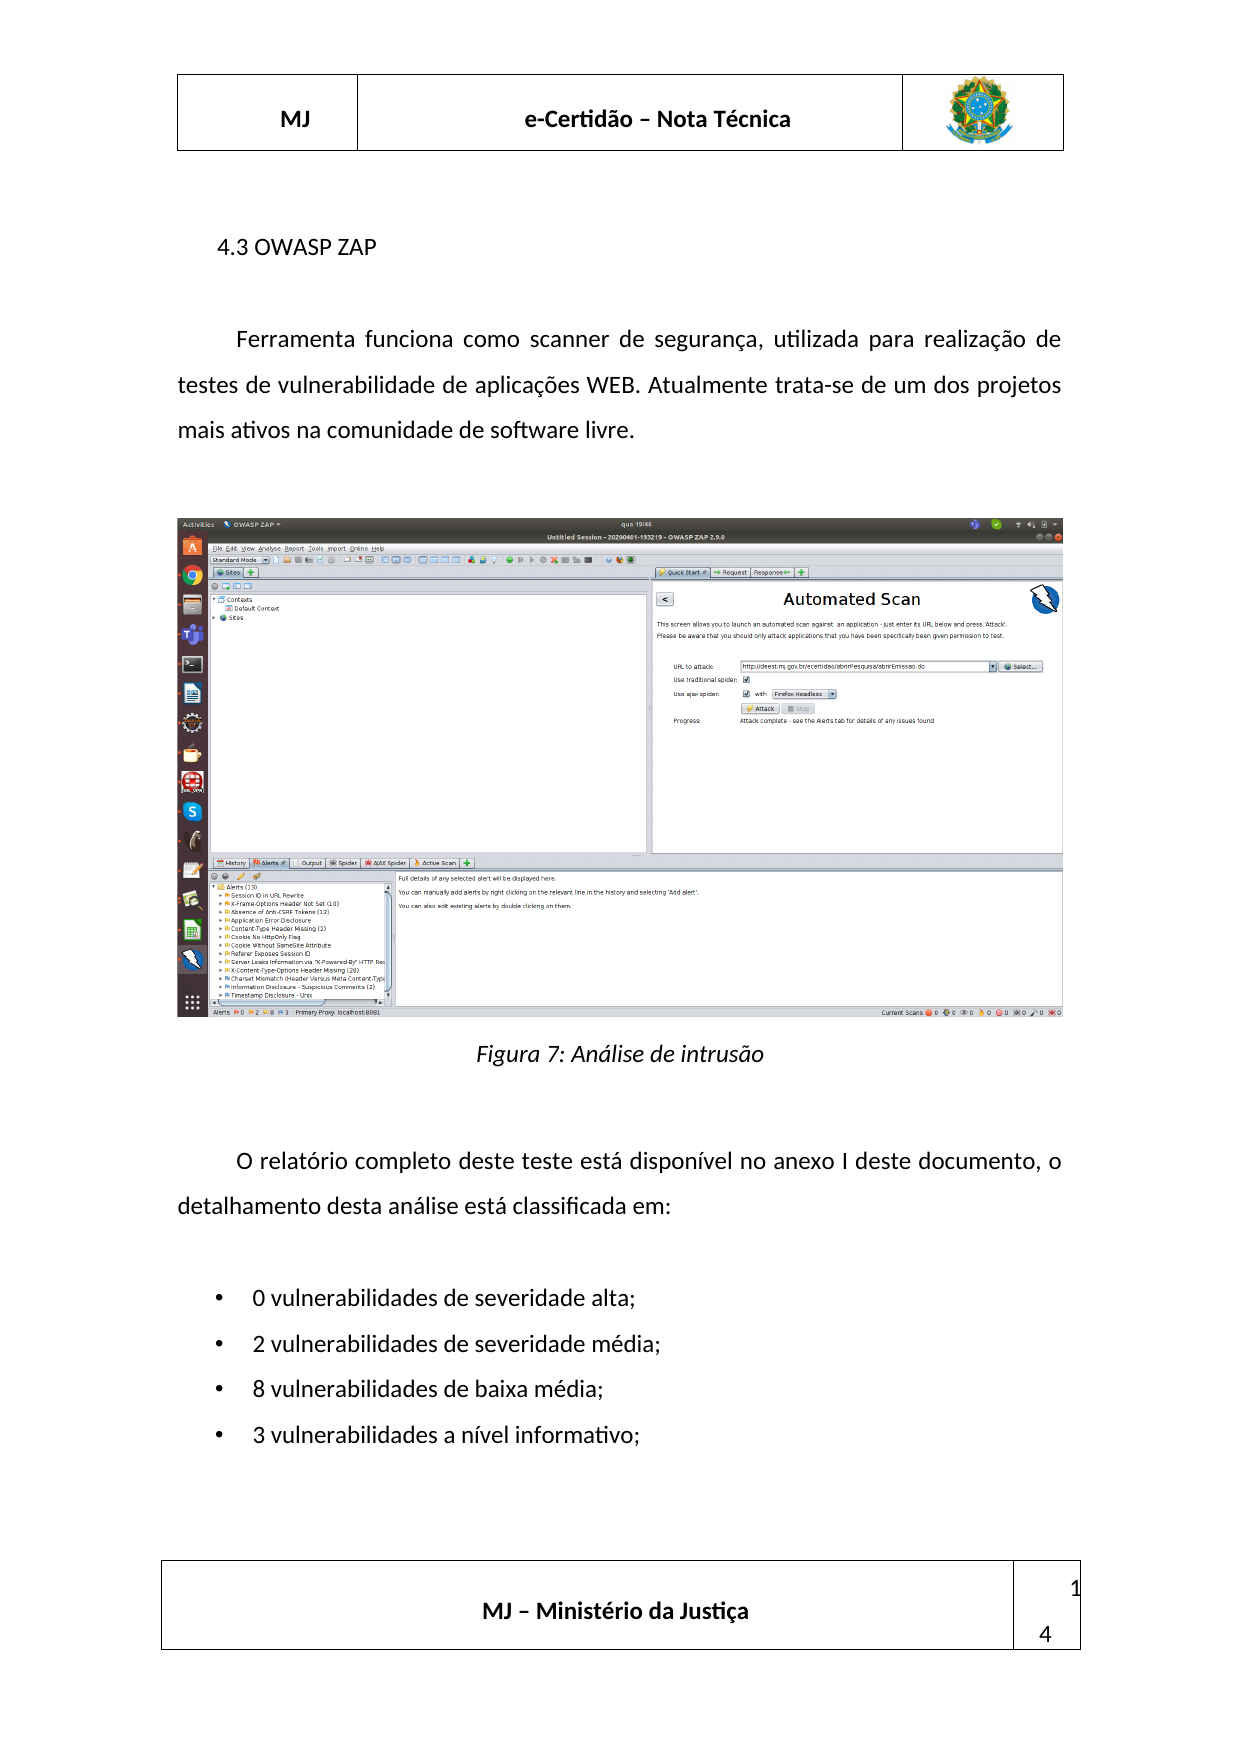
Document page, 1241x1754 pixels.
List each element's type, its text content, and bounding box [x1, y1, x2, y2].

picture [177, 518, 1063, 1017]
text O relatório completo deste teste está disponível no anexo I deste documento, o detalhamento desta análise está classificada em: [177, 1145, 1063, 1221]
list 2 vulnerabilidades de severidade média; [661, 1328, 1063, 1358]
list 2 vulnerabilidades de severidade média; [215, 1328, 252, 1358]
text Figura 7: Análise de intrusão [177, 1017, 1063, 1069]
list 0 vulnerabilidades de severidade alta; [636, 1282, 1063, 1312]
list 3 vulnerabilidades a nível informativo; [215, 1419, 252, 1450]
list 3 vulnerabilidades a nível informativo; [640, 1419, 1063, 1450]
text Ferramenta funciona como scanner de segurança, utilizada para realização de testes de vulnerabilidade de aplicações WEB. Atualmente trata-se de um dos projetos mais ativos na comunidade de software livre. [177, 323, 1063, 369]
list 8 vulnerabilidades de baixa média; [215, 1373, 1063, 1404]
text Ferramenta funciona como scanner de segurança, utilizada para realização de testes de vulnerabilidade de aplicações WEB. Atualmente trata-se de um dos projetos mais ativos na comunidade de software livre. [177, 399, 1063, 445]
subtitle 4.3 OWASP ZAP [377, 232, 1063, 262]
picture [944, 75, 1020, 149]
list 0 vulnerabilidades de severidade alta; [215, 1282, 252, 1312]
